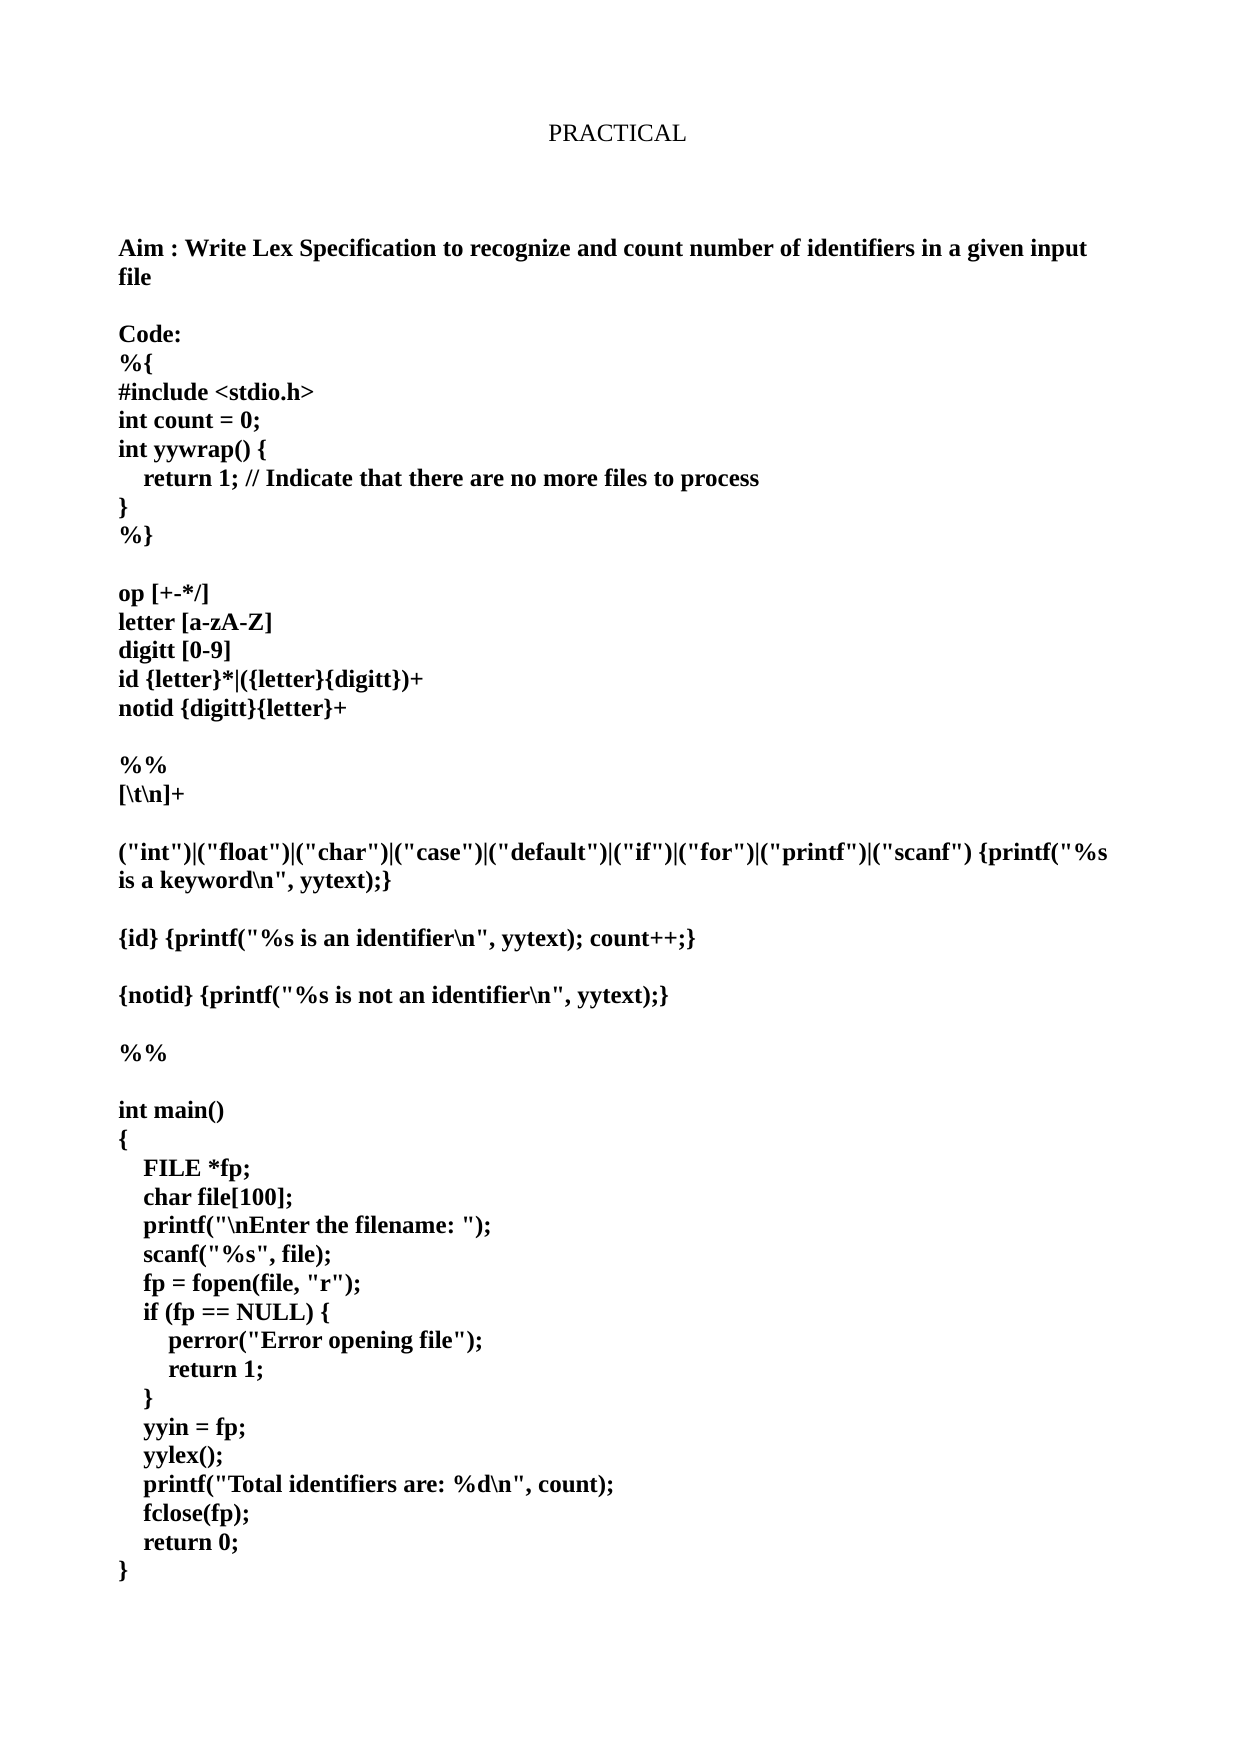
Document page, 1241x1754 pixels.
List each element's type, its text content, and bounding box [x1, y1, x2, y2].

text printf("\nEnter the filename: "); [118, 1211, 1122, 1239]
text fp = fopen(file, "r"); [118, 1268, 1122, 1297]
text Aim : Write Lex Specification to recognize and count number of identifiers in a given input file [118, 233, 1122, 291]
text perror("Error opening file"); [118, 1326, 1122, 1354]
text int main() [118, 1096, 1122, 1124]
text [\t\n]+ [118, 779, 1122, 808]
text } [118, 1383, 1122, 1412]
text printf("Total identifiers are: %d\n", count); [118, 1469, 1122, 1498]
text %{ [118, 348, 1122, 377]
text return 0; [118, 1527, 1122, 1556]
text { [118, 1124, 1122, 1153]
text op [+-*/] [118, 578, 1122, 607]
text digitt [0-9] [118, 636, 1122, 664]
text yyin = fp; [118, 1412, 1122, 1441]
text %% [118, 751, 1122, 779]
text return 1; // Indicate that there are no more files to process [118, 463, 1122, 492]
text int yywrap() { [118, 434, 1122, 463]
text char file[100]; [118, 1182, 1122, 1211]
text yylex(); [118, 1441, 1122, 1469]
text scanf("%s", file); [118, 1239, 1122, 1268]
text #include <stdio.h> [118, 377, 1122, 406]
text } [118, 1556, 1122, 1584]
text letter [a-zA-Z] [118, 607, 1122, 636]
text ("int")|("float")|("char")|("case")|("default")|("if")|("for")|("printf")|("scanf") {printf("%s is a keyword\n", yytext);} [118, 837, 1122, 894]
text Code: [118, 319, 1122, 348]
text fclose(fp); [118, 1498, 1122, 1527]
text id {letter}*|({letter}{digitt})+ [118, 664, 1122, 693]
text int count = 0; [118, 406, 1122, 434]
text %} [118, 521, 1122, 549]
text %% [118, 1038, 1122, 1067]
text notid {digitt}{letter}+ [118, 693, 1122, 722]
text return 1; [118, 1354, 1122, 1383]
text FILE *fp; [118, 1153, 1122, 1182]
text if (fp == NULL) { [118, 1297, 1122, 1326]
text {notid} {printf("%s is not an identifier\n", yytext);} [118, 981, 1122, 1009]
text } [118, 492, 1122, 521]
text {id} {printf("%s is an identifier\n", yytext); count++;} [118, 923, 1122, 952]
text PRACTICAL [118, 118, 1122, 147]
